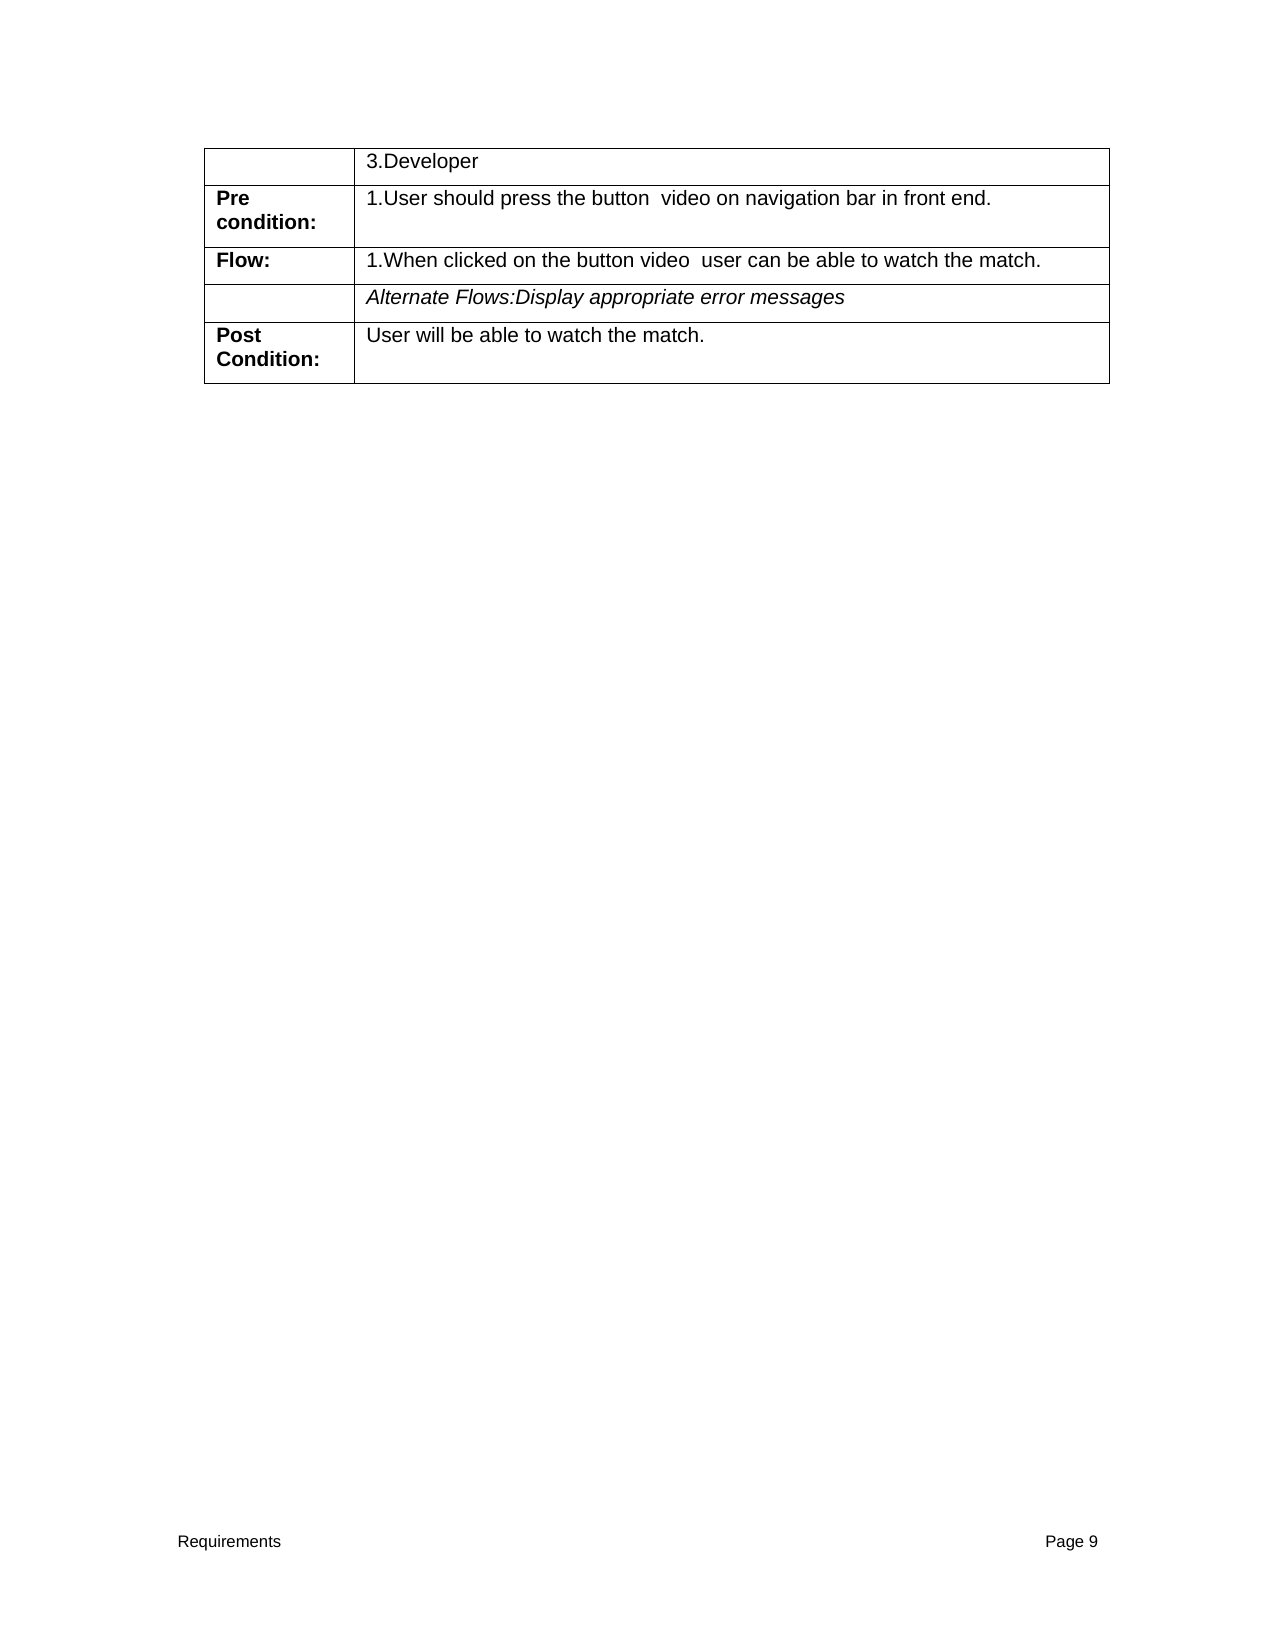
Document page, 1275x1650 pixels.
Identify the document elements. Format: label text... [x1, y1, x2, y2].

table_cell Alternate Flows:Display appropriate error messages [355, 285, 1109, 322]
table_cell [205, 285, 354, 322]
table_cell [205, 149, 354, 185]
table_cell User will be able to watch the match. [355, 323, 1109, 383]
table_cell 1.User should press the button video on navigation bar in front end. [355, 186, 1109, 247]
table_cell Pre condition: [205, 186, 354, 247]
table_cell 3.Developer [355, 149, 1109, 185]
table_cell Flow: [205, 248, 354, 284]
table_cell Post Condition: [205, 323, 354, 383]
table_cell 1.When clicked on the button video user can be able to watch the match. [355, 248, 1109, 284]
